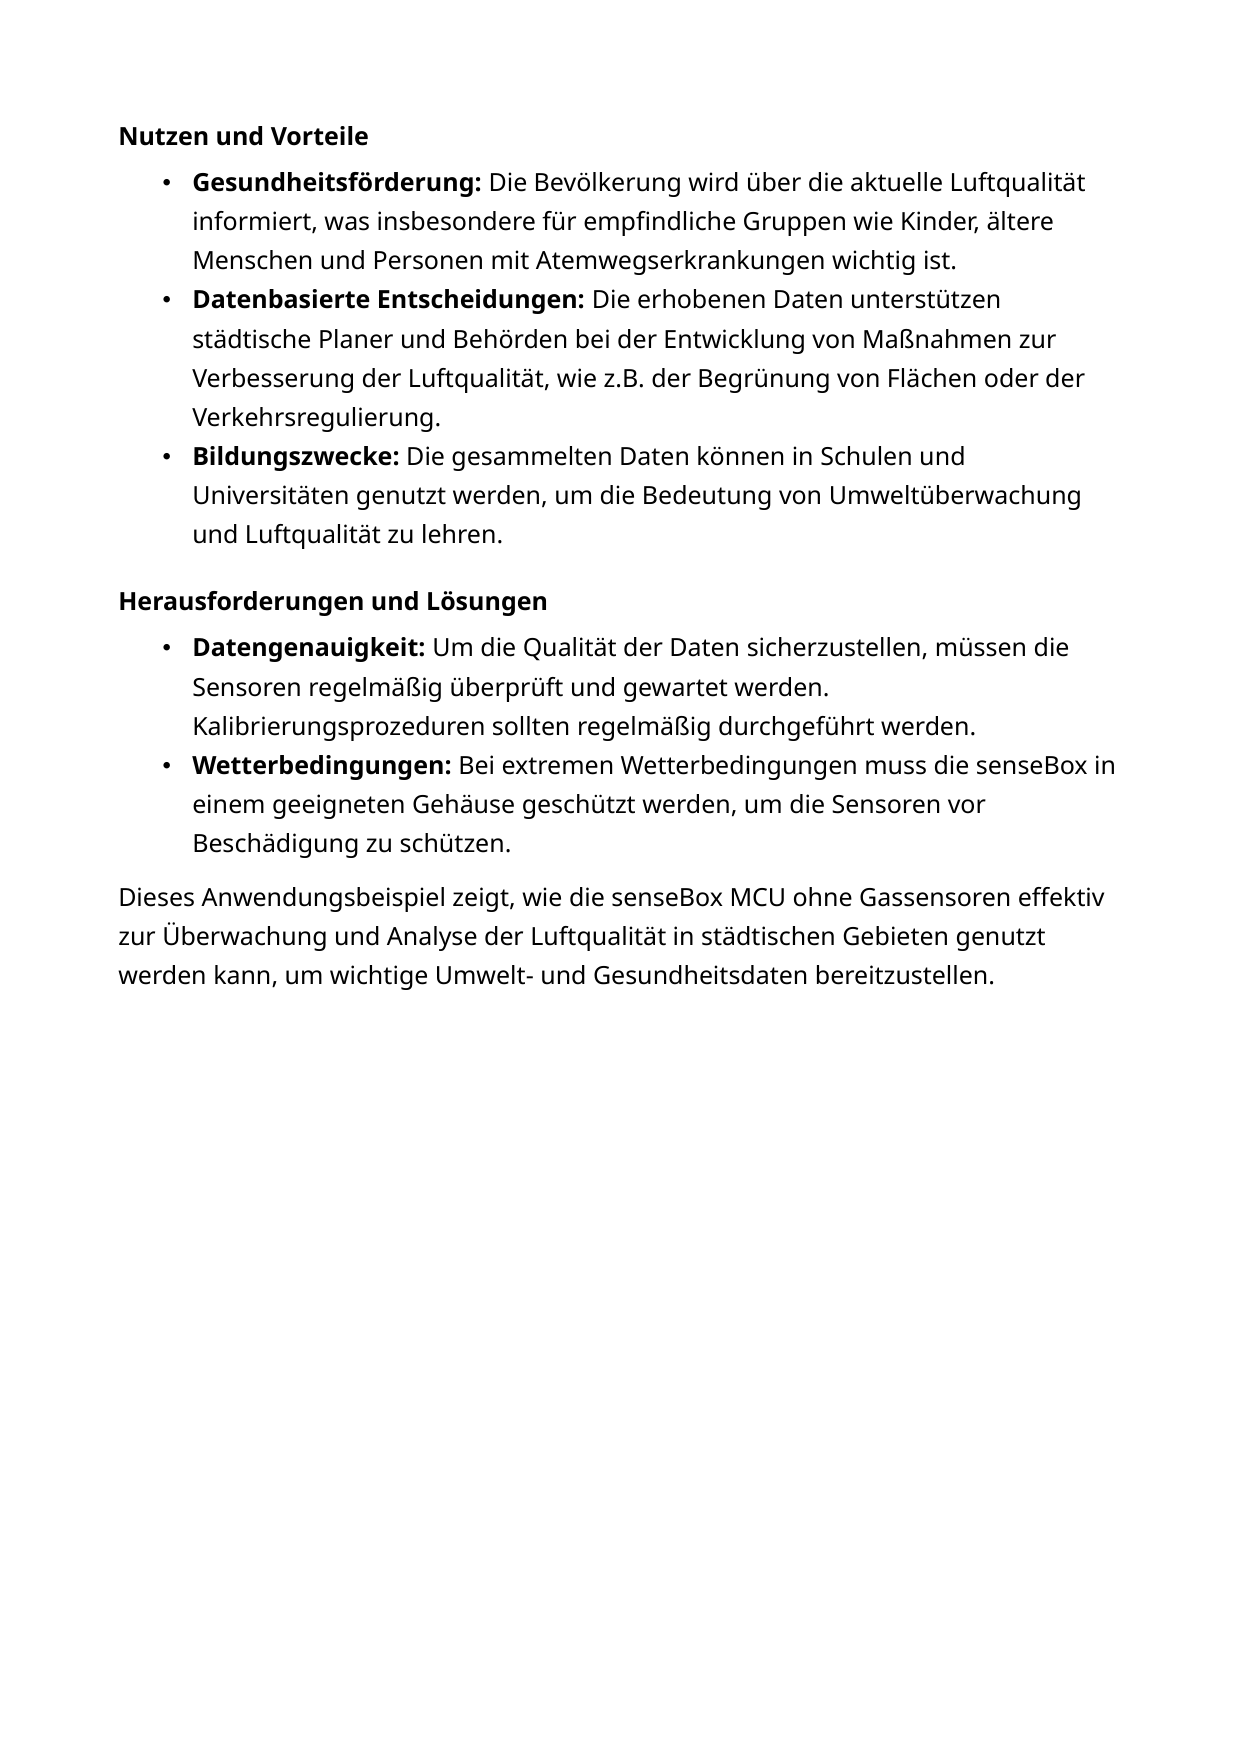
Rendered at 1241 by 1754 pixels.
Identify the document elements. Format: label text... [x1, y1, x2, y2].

subtitle Nutzen und Vorteile [118, 118, 1122, 152]
list Datengenauigkeit: Um die Qualität der Daten sicherzustellen, müssen die Sensoren regelmäßig überprüft und gewartet werden. Kalibrierungsprozeduren sollten regelmäßig durchgeführt werden. [162, 630, 1122, 742]
list Gesundheitsförderung: Die Bevölkerung wird über die aktuelle Luftqualität informiert, was insbesondere für empfindliche Gruppen wie Kinder, ältere Menschen und Personen mit Atemwegserkrankungen wichtig ist. [162, 165, 1122, 277]
list Bildungszwecke: Die gesammelten Daten können in Schulen und Universitäten genutzt werden, um die Bedeutung von Umweltüberwachung und Luftqualität zu lehren. [162, 439, 1122, 551]
subtitle Herausforderungen und Lösungen [118, 583, 1122, 617]
text Dieses Anwendungsbeispiel zeigt, wie die senseBox MCU ohne Gassensoren effektiv zur Überwachung und Analyse der Luftqualität in städtischen Gebieten genutzt werden kann, um wichtige Umwelt- und Gesundheitsdaten bereitzustellen. [118, 879, 1122, 992]
list Datenbasierte Entscheidungen: Die erhobenen Daten unterstützen städtische Planer und Behörden bei der Entwicklung von Maßnahmen zur Verbesserung der Luftqualität, wie z.B. der Begrünung von Flächen oder der Verkehrsregulierung. [162, 282, 1122, 434]
list Wetterbedingungen: Bei extremen Wetterbedingungen muss die senseBox in einem geeigneten Gehäuse geschützt werden, um die Sensoren vor Beschädigung zu schützen. [162, 747, 1122, 860]
